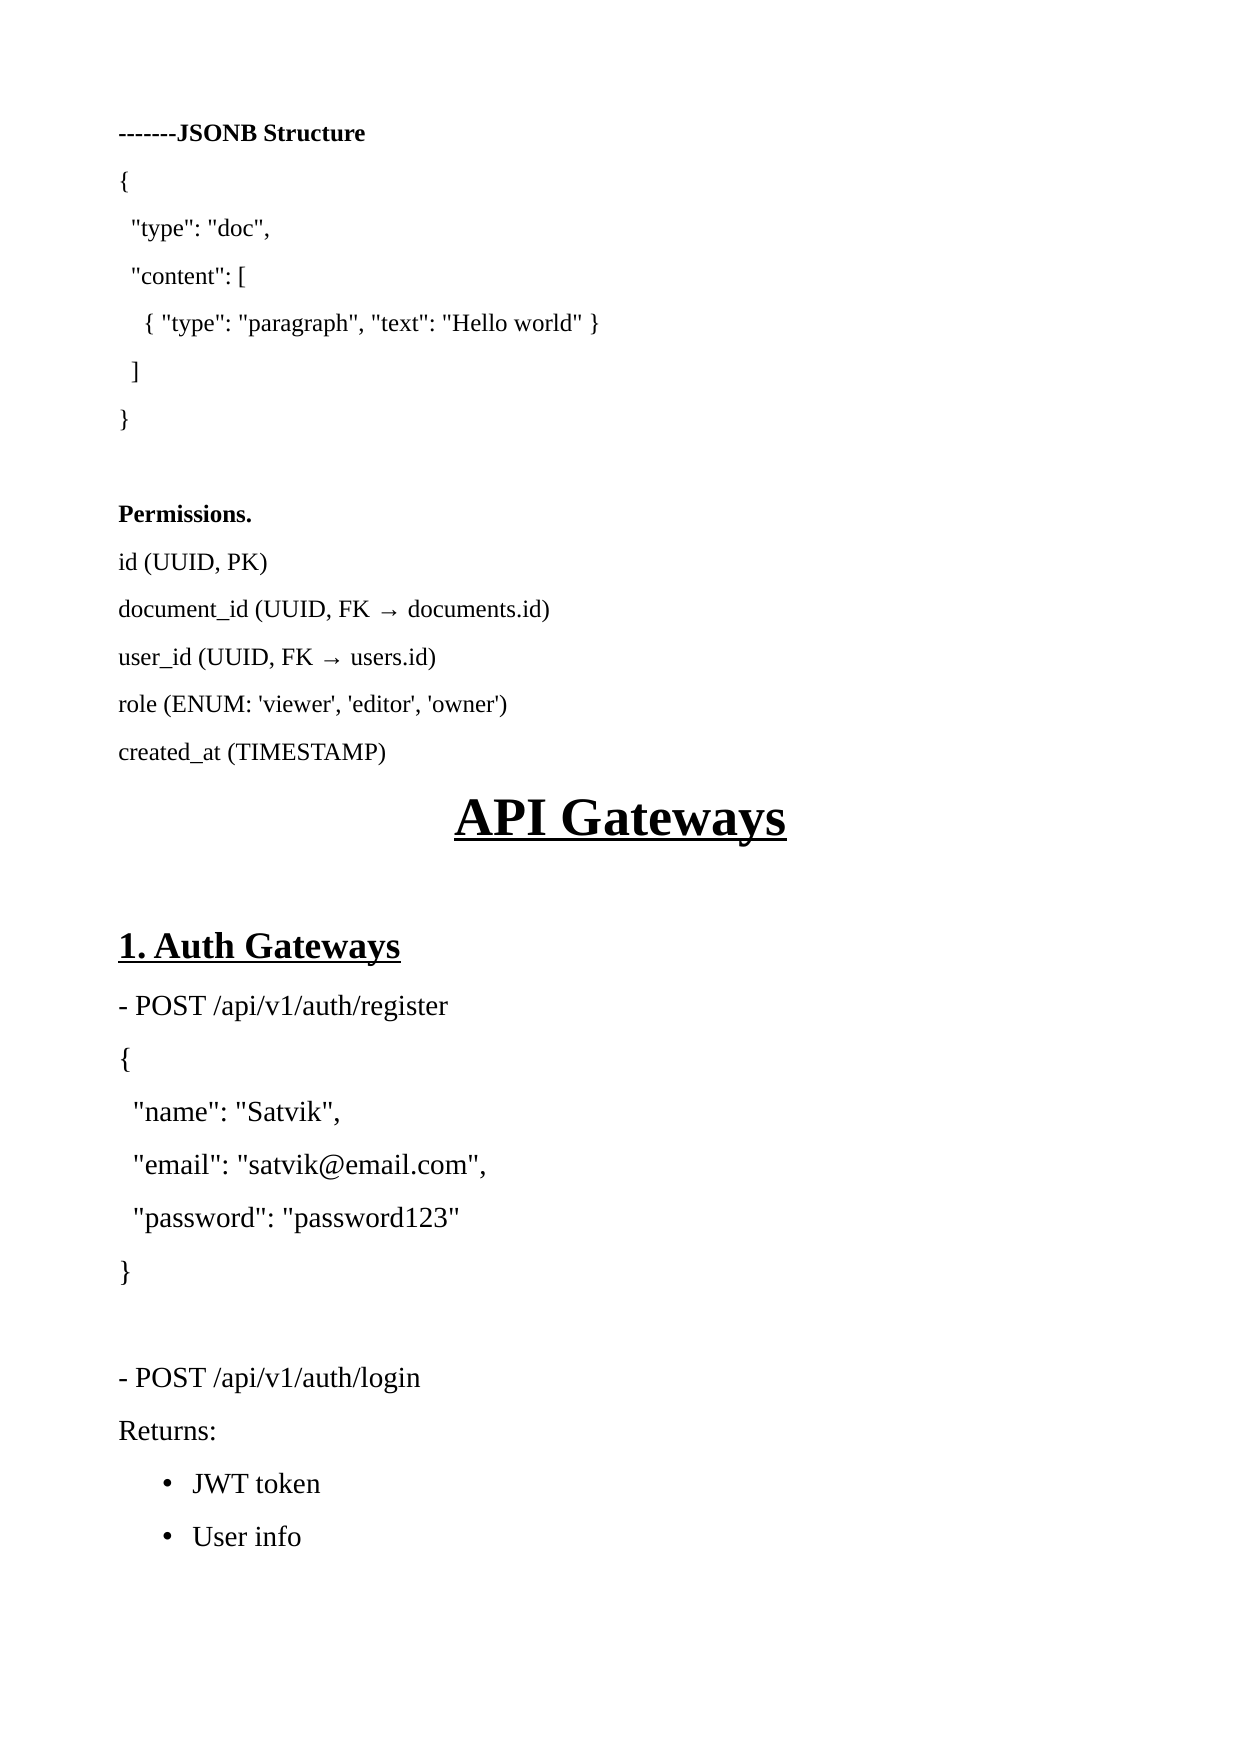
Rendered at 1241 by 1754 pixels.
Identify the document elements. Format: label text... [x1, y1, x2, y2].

text } [118, 404, 1122, 432]
text ] [118, 356, 1122, 385]
text role (ENUM: 'viewer', 'editor', 'owner') [118, 689, 1122, 718]
text document_id (UUID, FK → documents.id) [118, 594, 1122, 623]
text API Gateways [118, 784, 1122, 847]
text 1. Auth Gateways [118, 924, 1122, 967]
text created_at (TIMESTAMP) [118, 737, 1122, 766]
text id (UUID, PK) [118, 547, 1122, 575]
text "content": [ [118, 261, 1122, 290]
text { [118, 1041, 1122, 1075]
text "type": "doc", [118, 213, 1122, 242]
text - POST /api/v1/auth/login [118, 1360, 1122, 1393]
text { [118, 166, 1122, 194]
text Returns: [118, 1413, 1122, 1447]
text "email": "satvik@email.com", [118, 1147, 1122, 1181]
text "password": "password123" [118, 1201, 1122, 1234]
text } [118, 1254, 1122, 1287]
list User info [162, 1519, 1122, 1553]
text { "type": "paragraph", "text": "Hello world" } [118, 308, 1122, 337]
text -------JSONB Structure [118, 118, 1122, 147]
text Permissions. [118, 499, 1122, 528]
text "name": "Satvik", [118, 1094, 1122, 1128]
text user_id (UUID, FK → users.id) [118, 642, 1122, 671]
list JWT token [162, 1466, 1122, 1500]
text - POST /api/v1/auth/register [118, 988, 1122, 1022]
